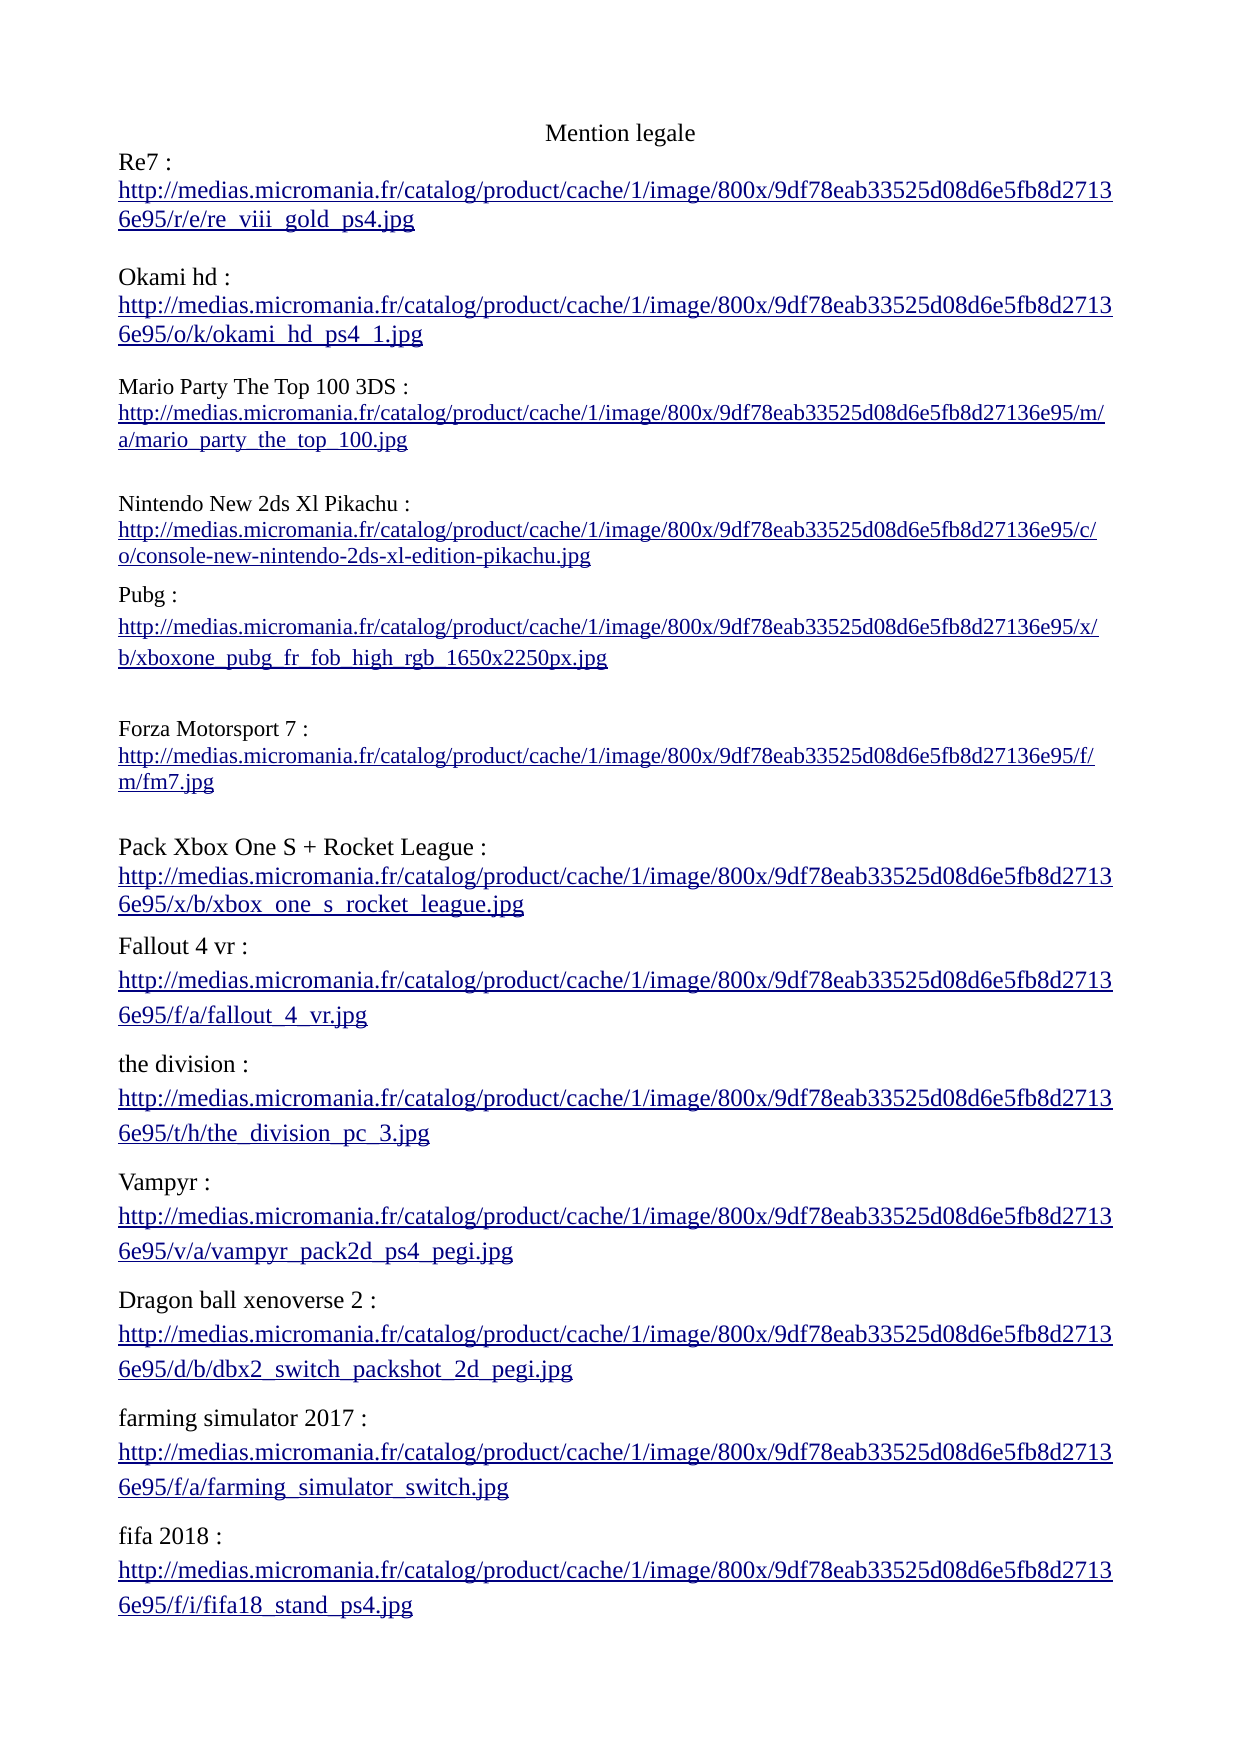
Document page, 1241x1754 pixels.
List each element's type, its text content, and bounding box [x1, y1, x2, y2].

text Vampyr : http://medias.micromania.fr/catalog/product/cache/1/image/800x/9df78eab33525d08d6e5fb8d27136e95/v/a/vampyr_pack2d_ps4_pegi.jpg [118, 1167, 1122, 1264]
text the division : http://medias.micromania.fr/catalog/product/cache/1/image/800x/9df78eab33525d08d6e5fb8d27136e95/t/h/the_division_pc_3.jpg [118, 1049, 1122, 1147]
text fifa 2018 : http://medias.micromania.fr/catalog/product/cache/1/image/800x/9df78eab33525d08d6e5fb8d27136e95/f/i/fifa18_stand_ps4.jpg [118, 1521, 1122, 1619]
subtitle Mario Party The Top 100 3DS : http://medias.micromania.fr/catalog/product/cache/1/image/800x/9df78eab33525d08d6e5fb8d27136e95/m/a/mario_party_the_top_100.jpg [118, 373, 1122, 452]
text Okami hd : http://medias.micromania.fr/catalog/product/cache/1/image/800x/9df78eab33525d08d6e5fb8d27136e95/o/k/okami_hd_ps4_1.jpg [118, 262, 1122, 348]
text Re7 : http://medias.micromania.fr/catalog/product/cache/1/image/800x/9df78eab33525d08d6e5fb8d27136e95/r/e/re_viii_gold_ps4.jpg [118, 147, 1122, 233]
subtitle Nintendo New 2ds Xl Pikachu : http://medias.micromania.fr/catalog/product/cache/1/image/800x/9df78eab33525d08d6e5fb8d27136e95/c/o/console-new-nintendo-2ds-xl-edition-pikachu.jpg [118, 490, 1122, 569]
text Pubg : http://medias.micromania.fr/catalog/product/cache/1/image/800x/9df78eab33525d08d6e5fb8d27136e95/x/b/xboxone_pubg_fr_fob_high_rgb_1650x2250px.jpg [118, 581, 1122, 671]
text Dragon ball xenoverse 2 : http://medias.micromania.fr/catalog/product/cache/1/image/800x/9df78eab33525d08d6e5fb8d27136e95/d/b/dbx2_switch_packshot_2d_pegi.jpg [118, 1285, 1122, 1383]
text farming simulator 2017 : http://medias.micromania.fr/catalog/product/cache/1/image/800x/9df78eab33525d08d6e5fb8d27136e95/f/a/farming_simulator_switch.jpg [118, 1403, 1122, 1501]
subtitle Pack Xbox One S + Rocket League : http://medias.micromania.fr/catalog/product/cache/1/image/800x/9df78eab33525d08d6e5fb8d27136e95/x/b/xbox_one_s_rocket_league.jpg [118, 832, 1122, 918]
subtitle Forza Motorsport 7 : http://medias.micromania.fr/catalog/product/cache/1/image/800x/9df78eab33525d08d6e5fb8d27136e95/f/m/fm7.jpg [118, 716, 1122, 794]
text Mention legale [118, 118, 1122, 147]
text Fallout 4 vr : http://medias.micromania.fr/catalog/product/cache/1/image/800x/9df78eab33525d08d6e5fb8d27136e95/f/a/fallout_4_vr.jpg [118, 931, 1122, 1028]
